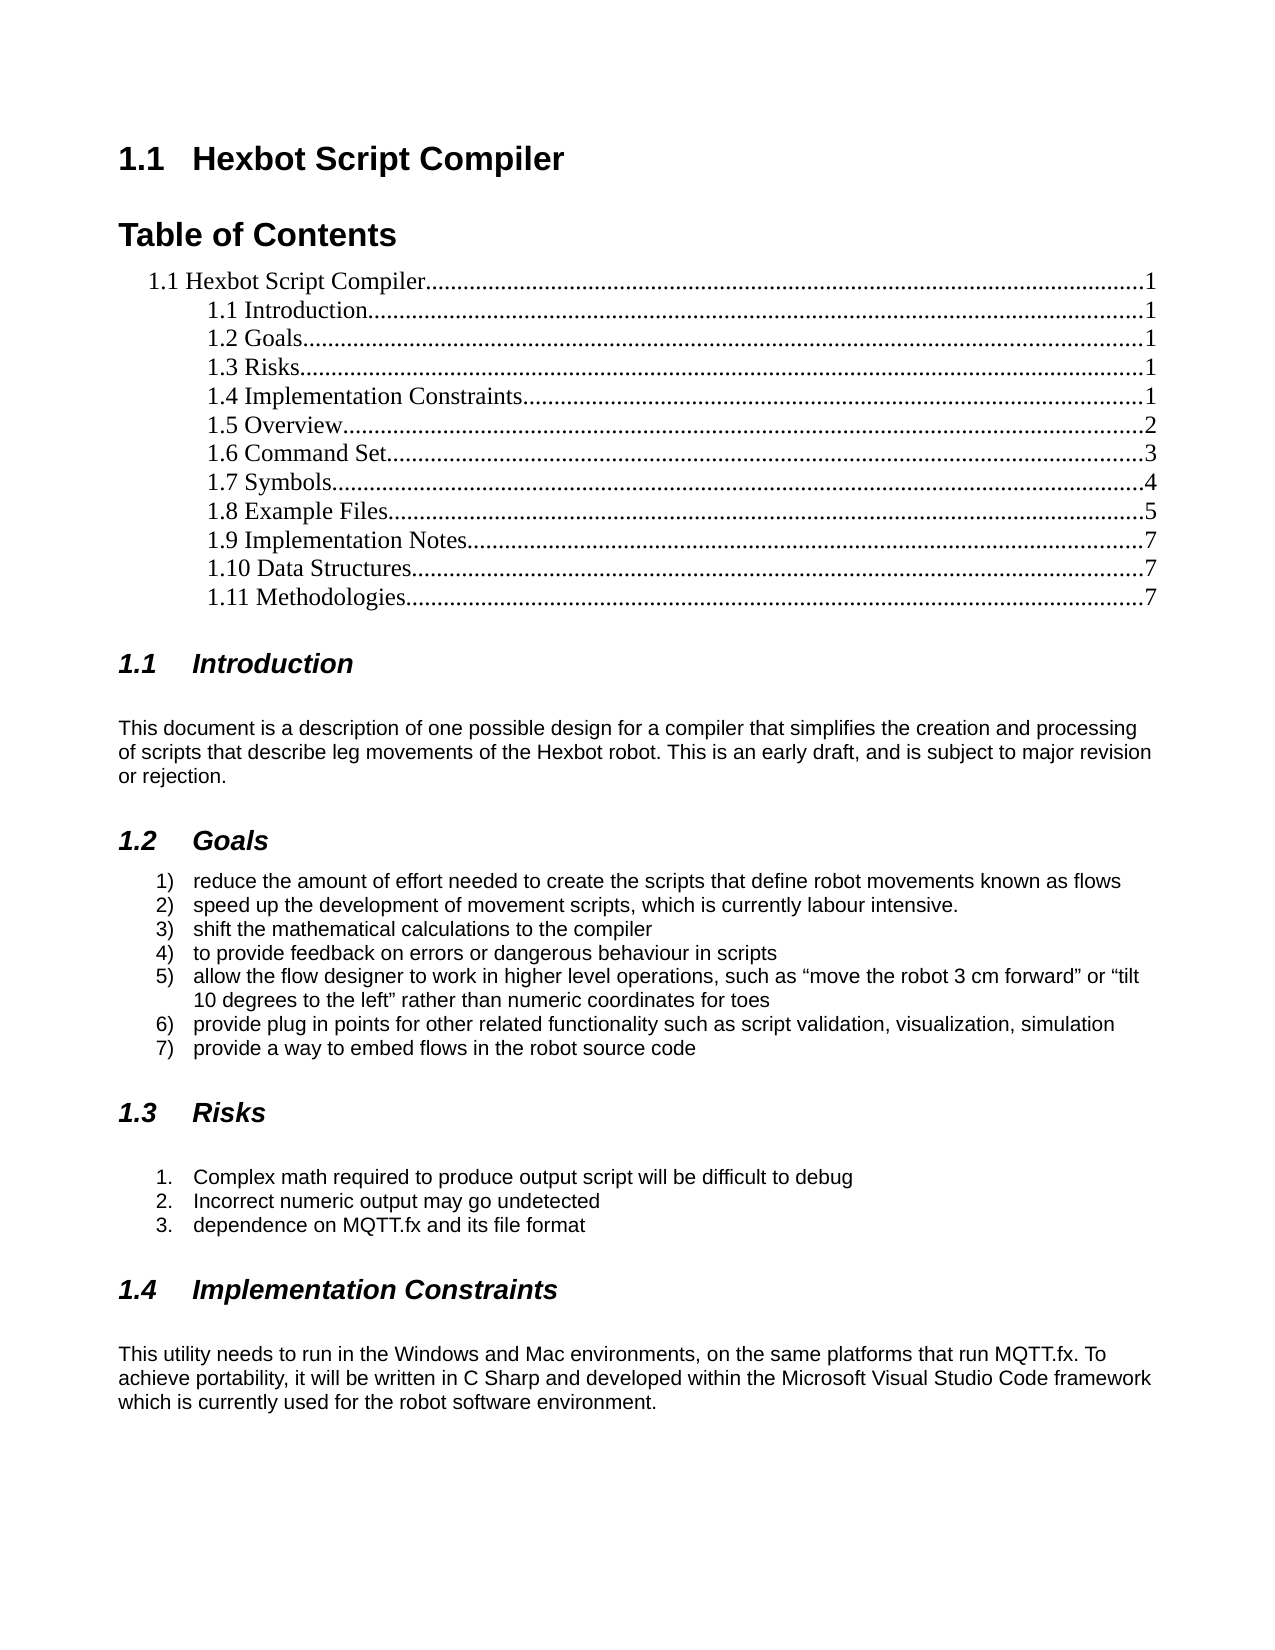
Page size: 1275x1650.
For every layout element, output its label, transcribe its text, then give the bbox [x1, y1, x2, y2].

list speed up the development of movement scripts, which is currently labour intensive. [156, 892, 1157, 916]
text This document is a description of one possible design for a compiler that simplifies the creation and processing of scripts that describe leg movements of the Hexbot robot. This is an early draft, and is subject to major revision or rejection. [118, 716, 1157, 788]
text 1.3 Risks 1 [207, 352, 1157, 381]
text 1.9 Implementation Notes 7 [207, 525, 1157, 553]
list provide plug in points for other related functionality such as script validation, visualization, simulation [156, 1012, 1157, 1036]
text 1.7 Symbols 4 [207, 467, 1157, 496]
text 1.4 Implementation Constraints 1 [207, 381, 1157, 410]
subtitle Table of Contents [118, 215, 1157, 253]
text 1.1 Introduction 1 [207, 295, 1157, 323]
list provide a way to embed flows in the robot source code [156, 1036, 1157, 1060]
list to provide feedback on errors or dangerous behaviour in scripts [156, 940, 1157, 964]
list Incorrect numeric output may go undetected [156, 1189, 1157, 1213]
text 1.1 Hexbot Script Compiler 1 [148, 266, 1157, 295]
text 1.8 Example Files 5 [207, 496, 1157, 525]
subtitle Risks [118, 1097, 1157, 1128]
list reduce the amount of effort needed to create the scripts that define robot movements known as flows [156, 868, 1157, 892]
subtitle Hexbot Script Compiler [118, 139, 1157, 178]
list dependence on MQTT.fx and its file format [156, 1213, 1157, 1237]
list allow the flow designer to work in higher level operations, such as “move the robot 3 cm forward” or “tilt 10 degrees to the left” rather than numeric coordinates for toes [156, 964, 1157, 1012]
text 1.6 Command Set 3 [207, 438, 1157, 467]
subtitle Goals [118, 824, 1157, 856]
text 1.11 Methodologies 7 [207, 582, 1157, 611]
text 1.10 Data Structures 7 [207, 553, 1157, 582]
list shift the mathematical calculations to the compiler [156, 916, 1157, 940]
list Complex math required to produce output script will be difficult to debug [156, 1165, 1157, 1189]
subtitle Implementation Constraints [118, 1273, 1157, 1305]
text This utility needs to run in the Windows and Mac environments, on the same platforms that run MQTT.fx. To achieve portability, it will be written in C Sharp and developed within the Microsoft Visual Studio Code framework which is currently used for the robot software environment. [118, 1342, 1157, 1413]
text 1.2 Goals 1 [207, 323, 1157, 352]
subtitle Introduction [118, 647, 1157, 679]
text 1.5 Overview 2 [207, 410, 1157, 438]
